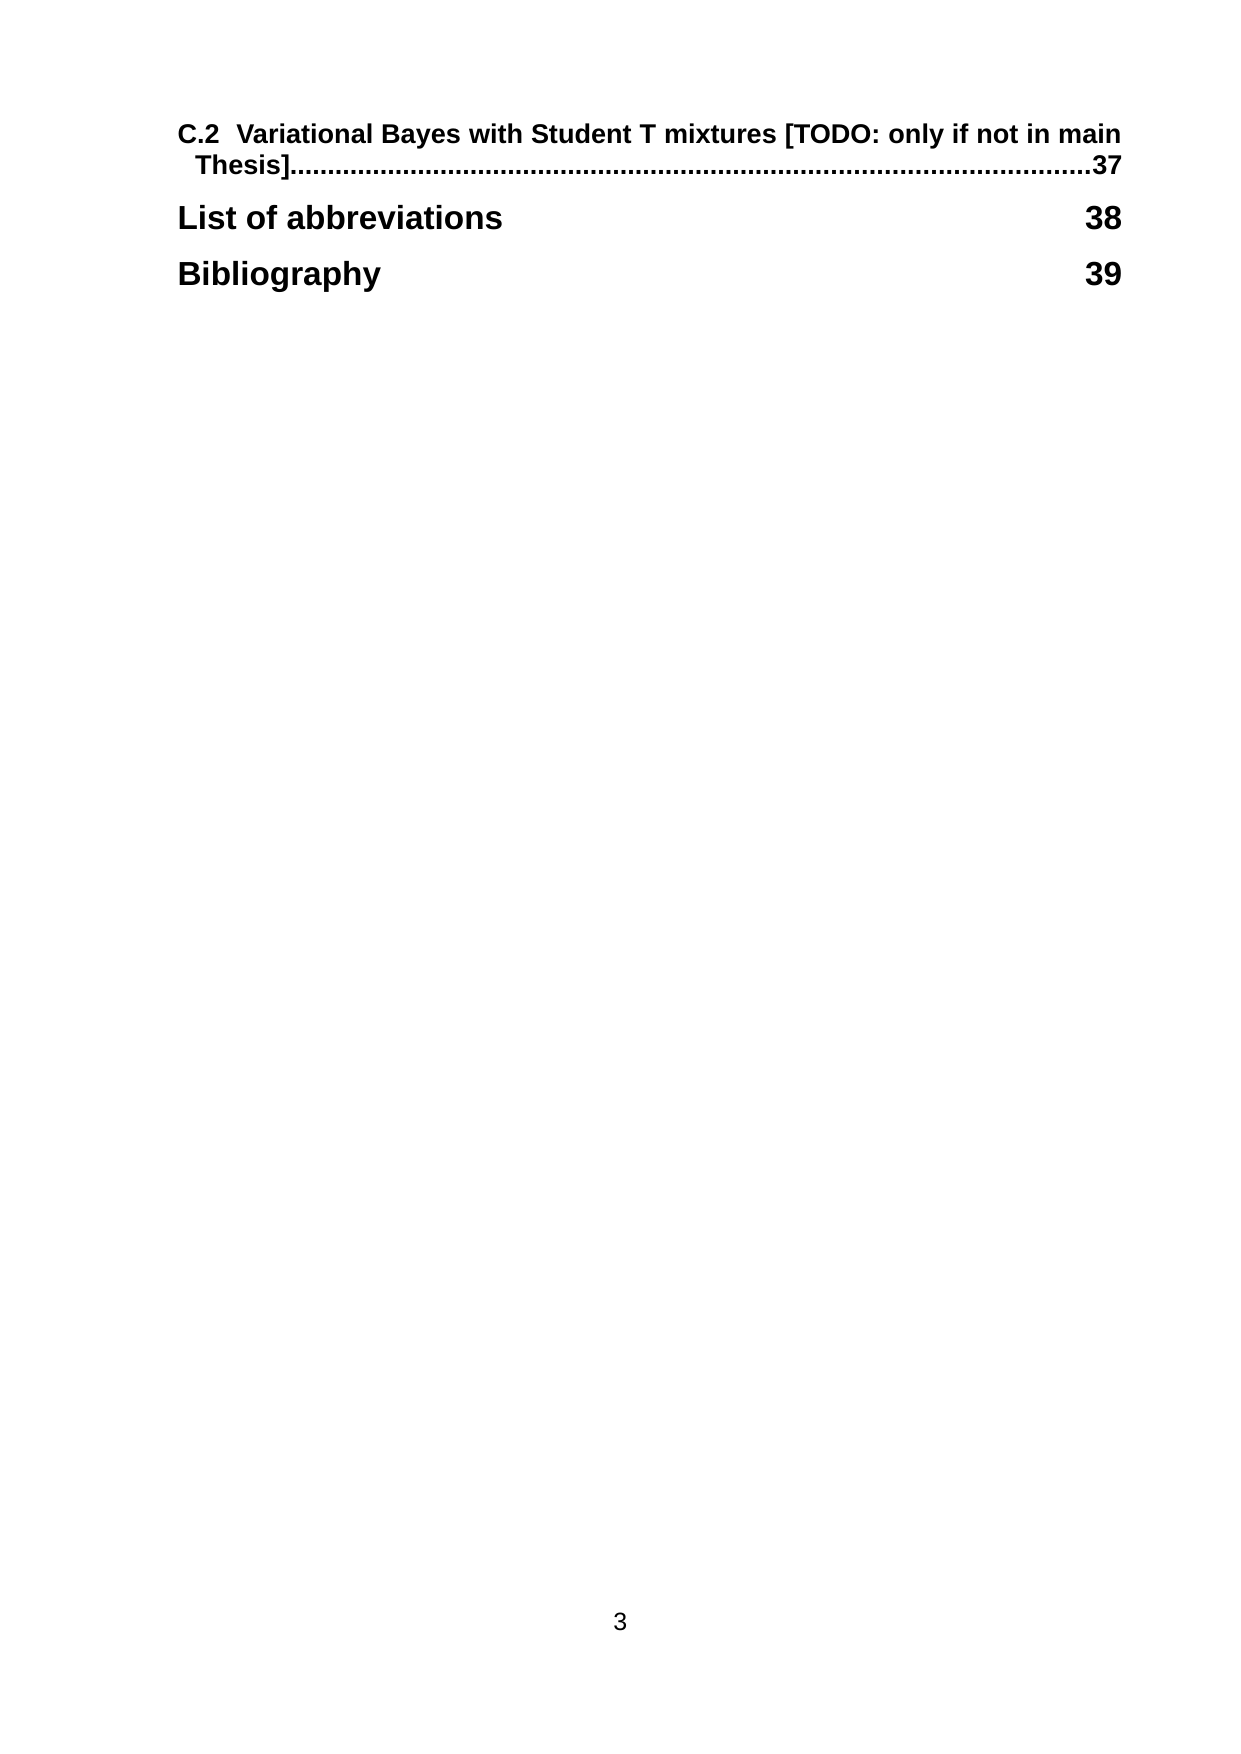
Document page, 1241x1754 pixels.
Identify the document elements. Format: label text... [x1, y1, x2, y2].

text List of abbreviations 38 [118, 198, 1122, 237]
text C.2 Variational Bayes with Student T mixtures [TODO: only if not in main Thesis] 37 [118, 118, 1122, 181]
text Bibliography 39 [118, 254, 1122, 293]
